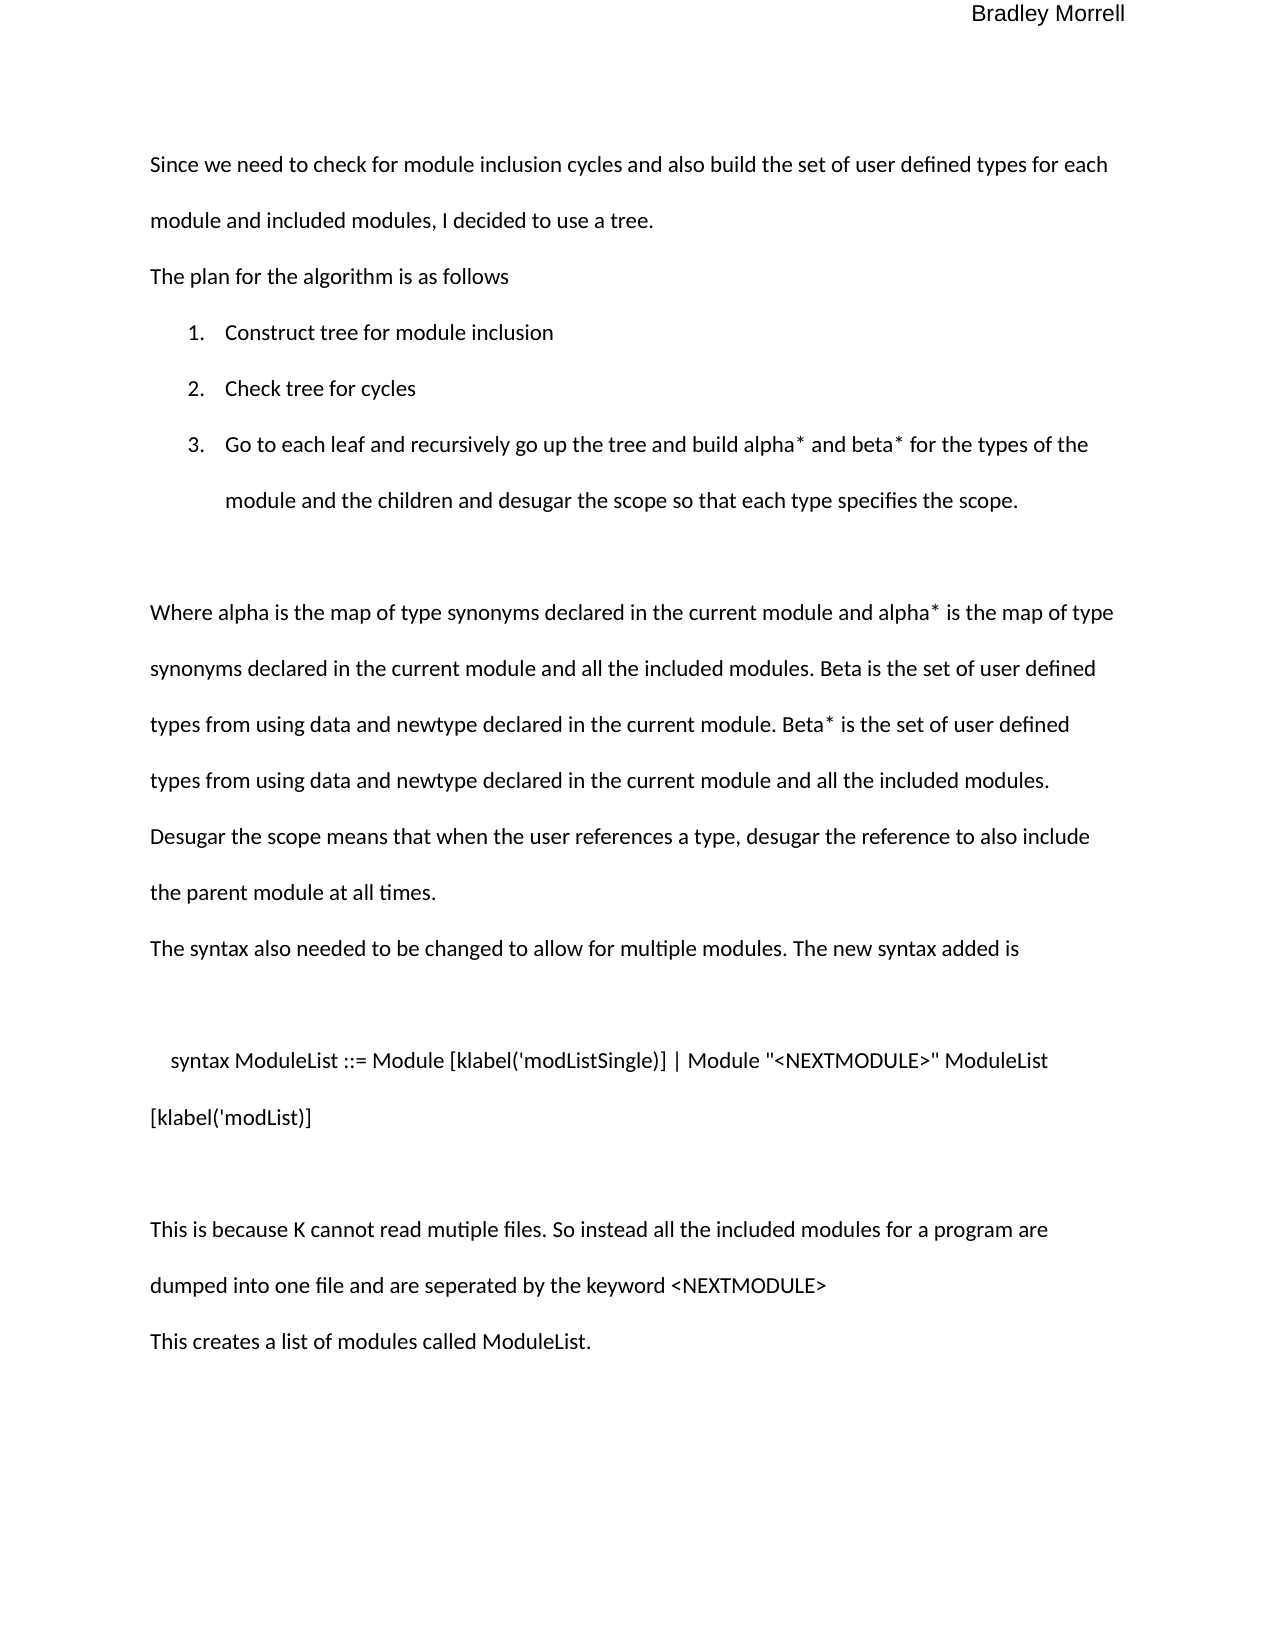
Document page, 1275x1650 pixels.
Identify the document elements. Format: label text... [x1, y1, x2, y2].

text Since we need to check for module inclusion cycles and also build the set of user defined types for each module and included modules, I decided to use a tree. [150, 150, 1125, 234]
list Check tree for cycles [187, 374, 1125, 402]
text This creates a list of modules called ModuleList. [150, 1327, 1125, 1355]
list Construct tree for module inclusion [187, 318, 1125, 346]
list Go to each leaf and recursively go up the tree and build alpha* and beta* for the types of the module and the children and desugar the scope so that each type specifies the scope. [187, 430, 1125, 514]
text syntax ModuleList ::= Module [klabel('modListSingle)] | Module "<NEXTMODULE>" ModuleList [klabel('modList)] [150, 1047, 1125, 1131]
text The syntax also needed to be changed to allow for multiple modules. The new syntax added is [150, 934, 1125, 963]
text Where alpha is the map of type synonyms declared in the current module and alpha* is the map of type synonyms declared in the current module and all the included modules. Beta is the set of user defined types from using data and newtype declared in the current module. Beta* is the set of user defined types from using data and newtype declared in the current module and all the included modules. [150, 598, 1125, 794]
text Desugar the scope means that when the user references a type, desugar the reference to also include the parent module at all times. [150, 822, 1125, 907]
text This is because K cannot read mutiple files. So instead all the included modules for a program are dumped into one file and are seperated by the keyword <NEXTMODULE> [150, 1215, 1125, 1299]
text The plan for the algorithm is as follows [150, 262, 1125, 290]
